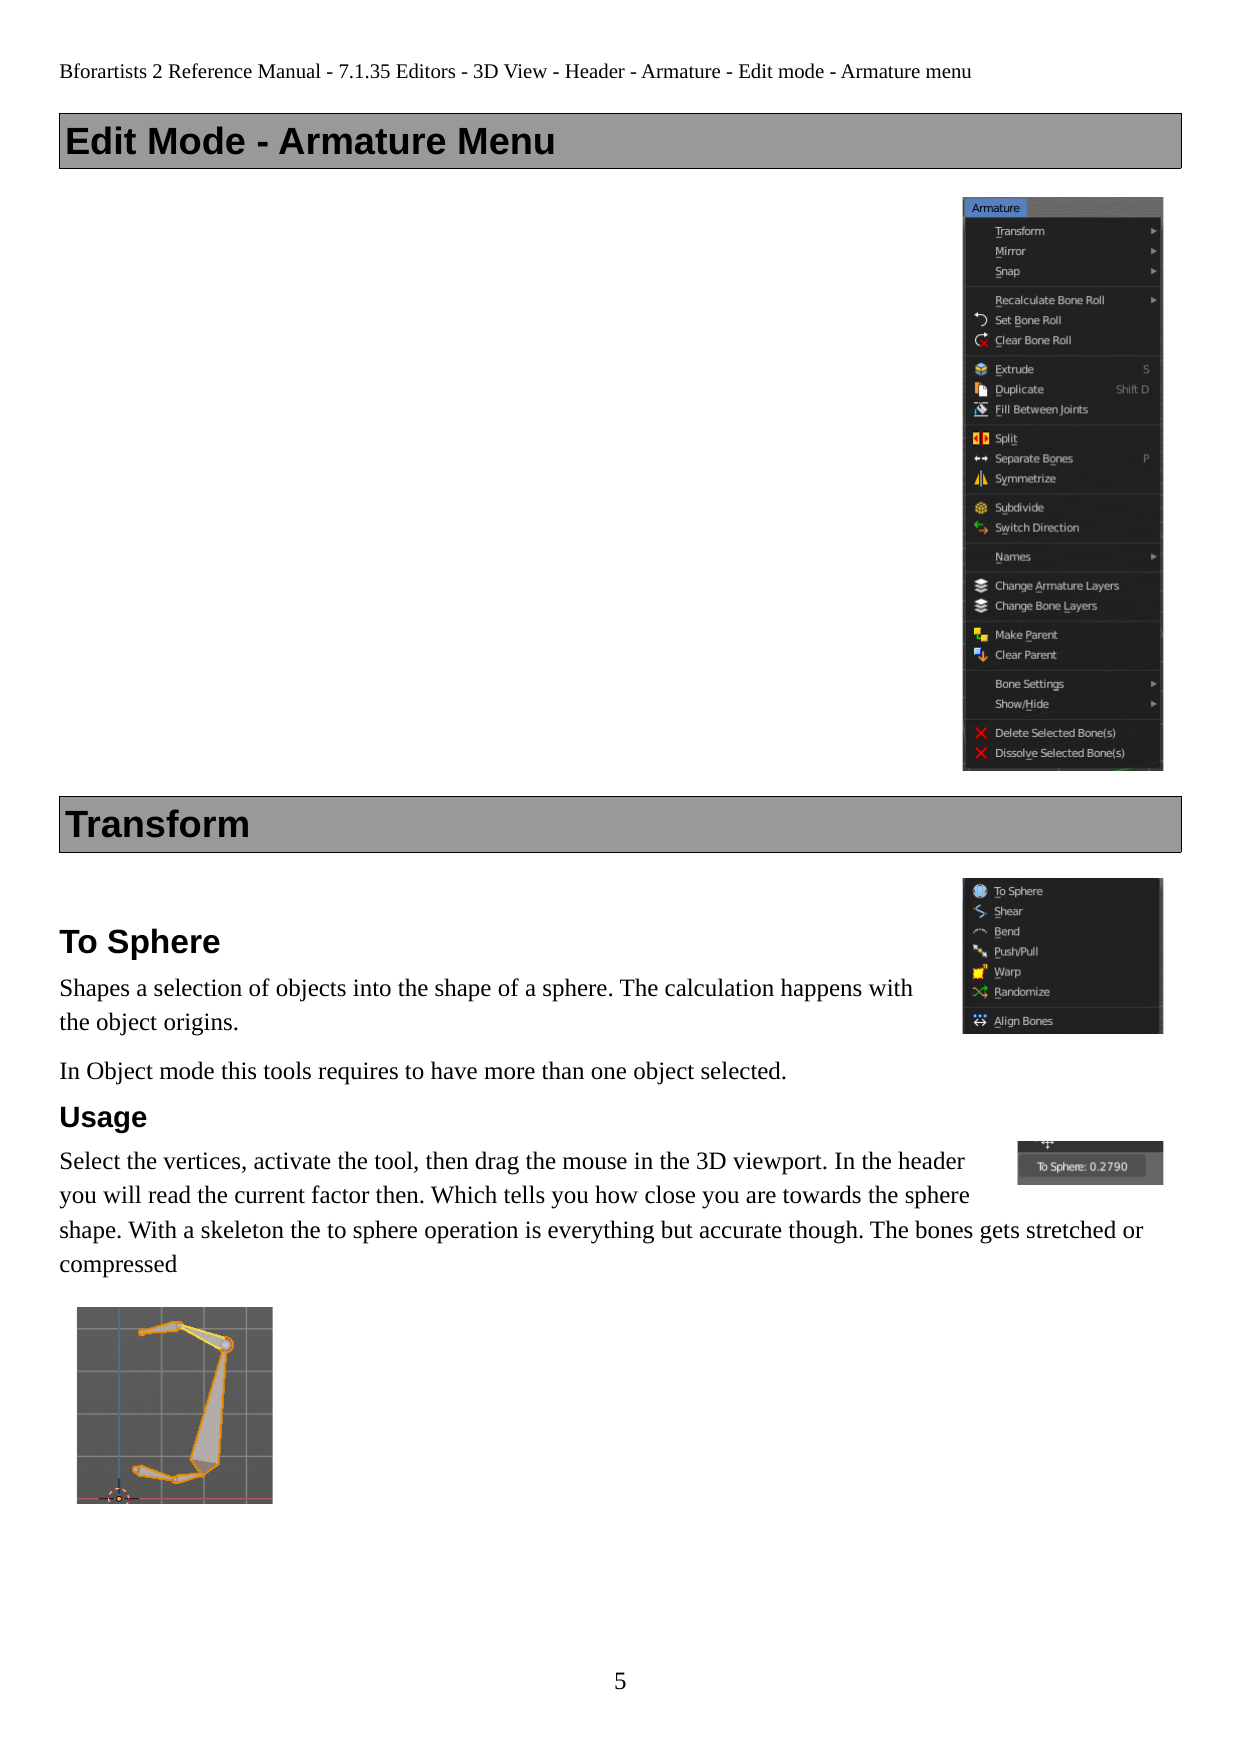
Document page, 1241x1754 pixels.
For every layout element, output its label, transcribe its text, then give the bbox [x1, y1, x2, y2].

subtitle [1164, 922, 1181, 960]
text Select the vertices, activate the tool, then drag the mouse in the 3D viewport. In the header you will read the current factor then. Which tells you how close you are towards the sphere shape. With a skeleton the to sphere operation is everything but accurate though. The bones gets stretched or compressed [59, 1146, 1181, 1278]
subtitle To Sphere [59, 922, 962, 960]
picture [76, 1307, 273, 1504]
picture [962, 878, 1164, 1034]
text In Object mode this tools requires to have more than one object selected. [59, 1056, 1181, 1085]
table_header Transform [60, 797, 1181, 852]
picture [962, 197, 1164, 771]
subtitle Usage [59, 1100, 1181, 1133]
text Shapes a selection of objects into the shape of a sphere. The calculation happens with the object origins. [59, 973, 1181, 1036]
picture [1017, 1141, 1164, 1185]
table_header Edit Mode - Armature Menu [60, 114, 1181, 168]
